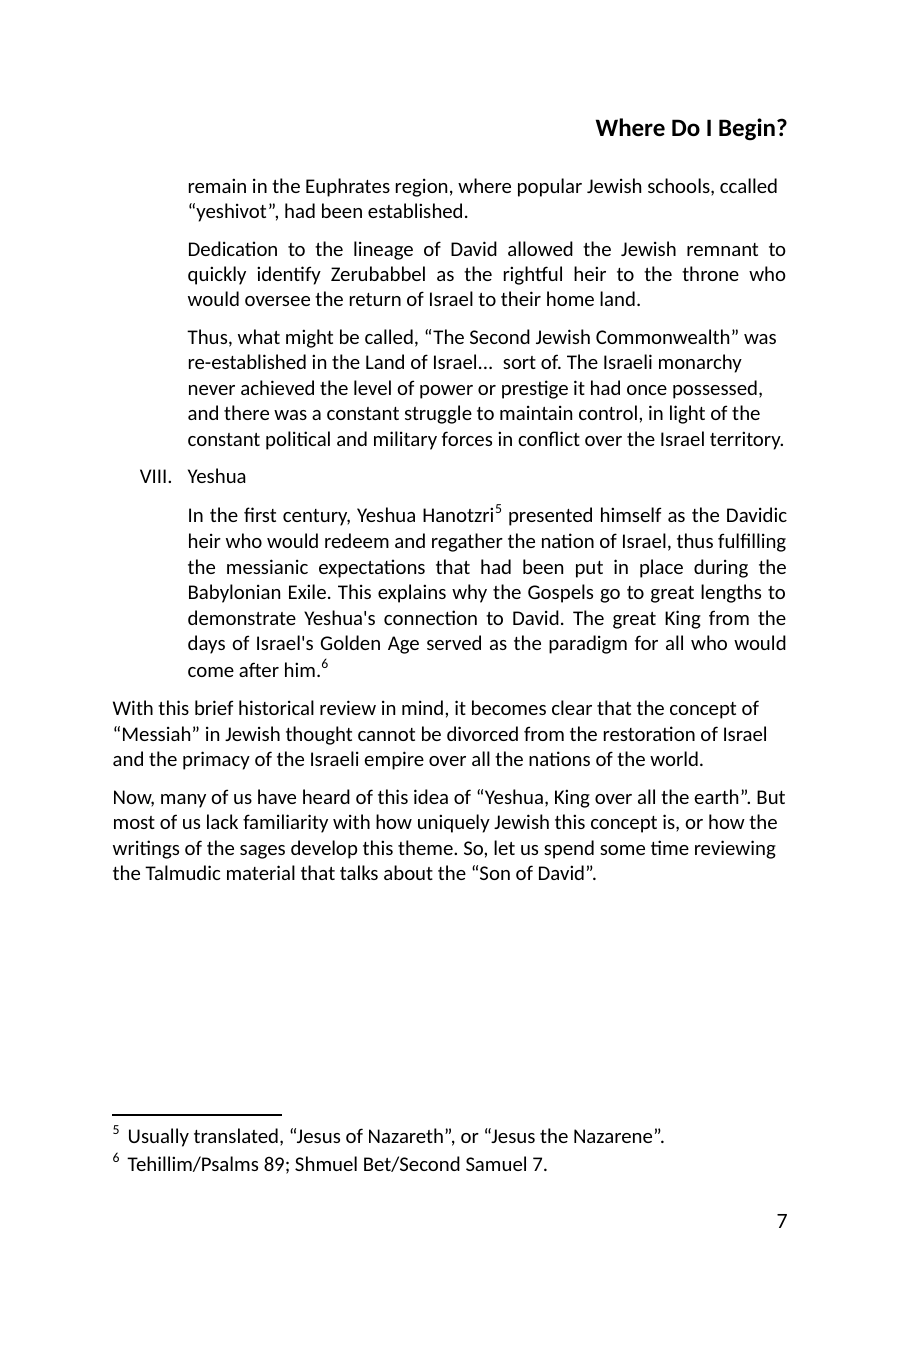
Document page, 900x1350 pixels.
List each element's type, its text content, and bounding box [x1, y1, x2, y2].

list Usually translated, “Jesus of Nazareth”, or “Jesus the Nazarene”. [112, 1121, 787, 1149]
list Tehillim/Psalms 89; Shmuel Bet/Second Samuel 7. [112, 1149, 787, 1177]
list Dedication to the lineage of David allowed the Jewish remnant to quickly identify Zerubabbel as the rightful heir to the throne who would oversee the return of Israel to their home land. [172, 236, 787, 312]
list In the first century, Yeshua Hanotzri presented himself as the Davidic heir who would redeem and regather the nation of Israel, thus fulfilling the messianic expectations that had been put in place during the Babylonian Exile. This explains why the Gospels go to great lengths to demonstrate Yeshua's connection to David. The great King from the days of Israel's Golden Age served as the paradigm for all who would come after him. [172, 501, 787, 684]
list Yeshua [172, 463, 787, 488]
text Now, many of us have heard of this idea of “Yeshua, King over all the earth”. But most of us lack familiarity with how uniquely Jewish this concept is, or how the writings of the sages develop this theme. So, let us spend some time reviewing the Talmudic material that talks about the “Son of David”. [112, 784, 787, 886]
list remain in the Euphrates region, where popular Jewish schools, ccalled “yeshivot”, had been established. [172, 173, 787, 224]
list Thus, what might be called, “The Second Jewish Commonwealth” was re-established in the Land of Israel... sort of. The Israeli monarchy never achieved the level of power or prestige it had once possessed, and there was a constant struggle to maintain control, in light of the constant political and military forces in conflict over the Israel territory. [172, 324, 787, 451]
text With this brief historical review in mind, it becomes clear that the concept of “Messiah” in Jewish thought cannot be divorced from the restoration of Israel and the primacy of the Israeli empire over all the nations of the world. [112, 696, 787, 772]
